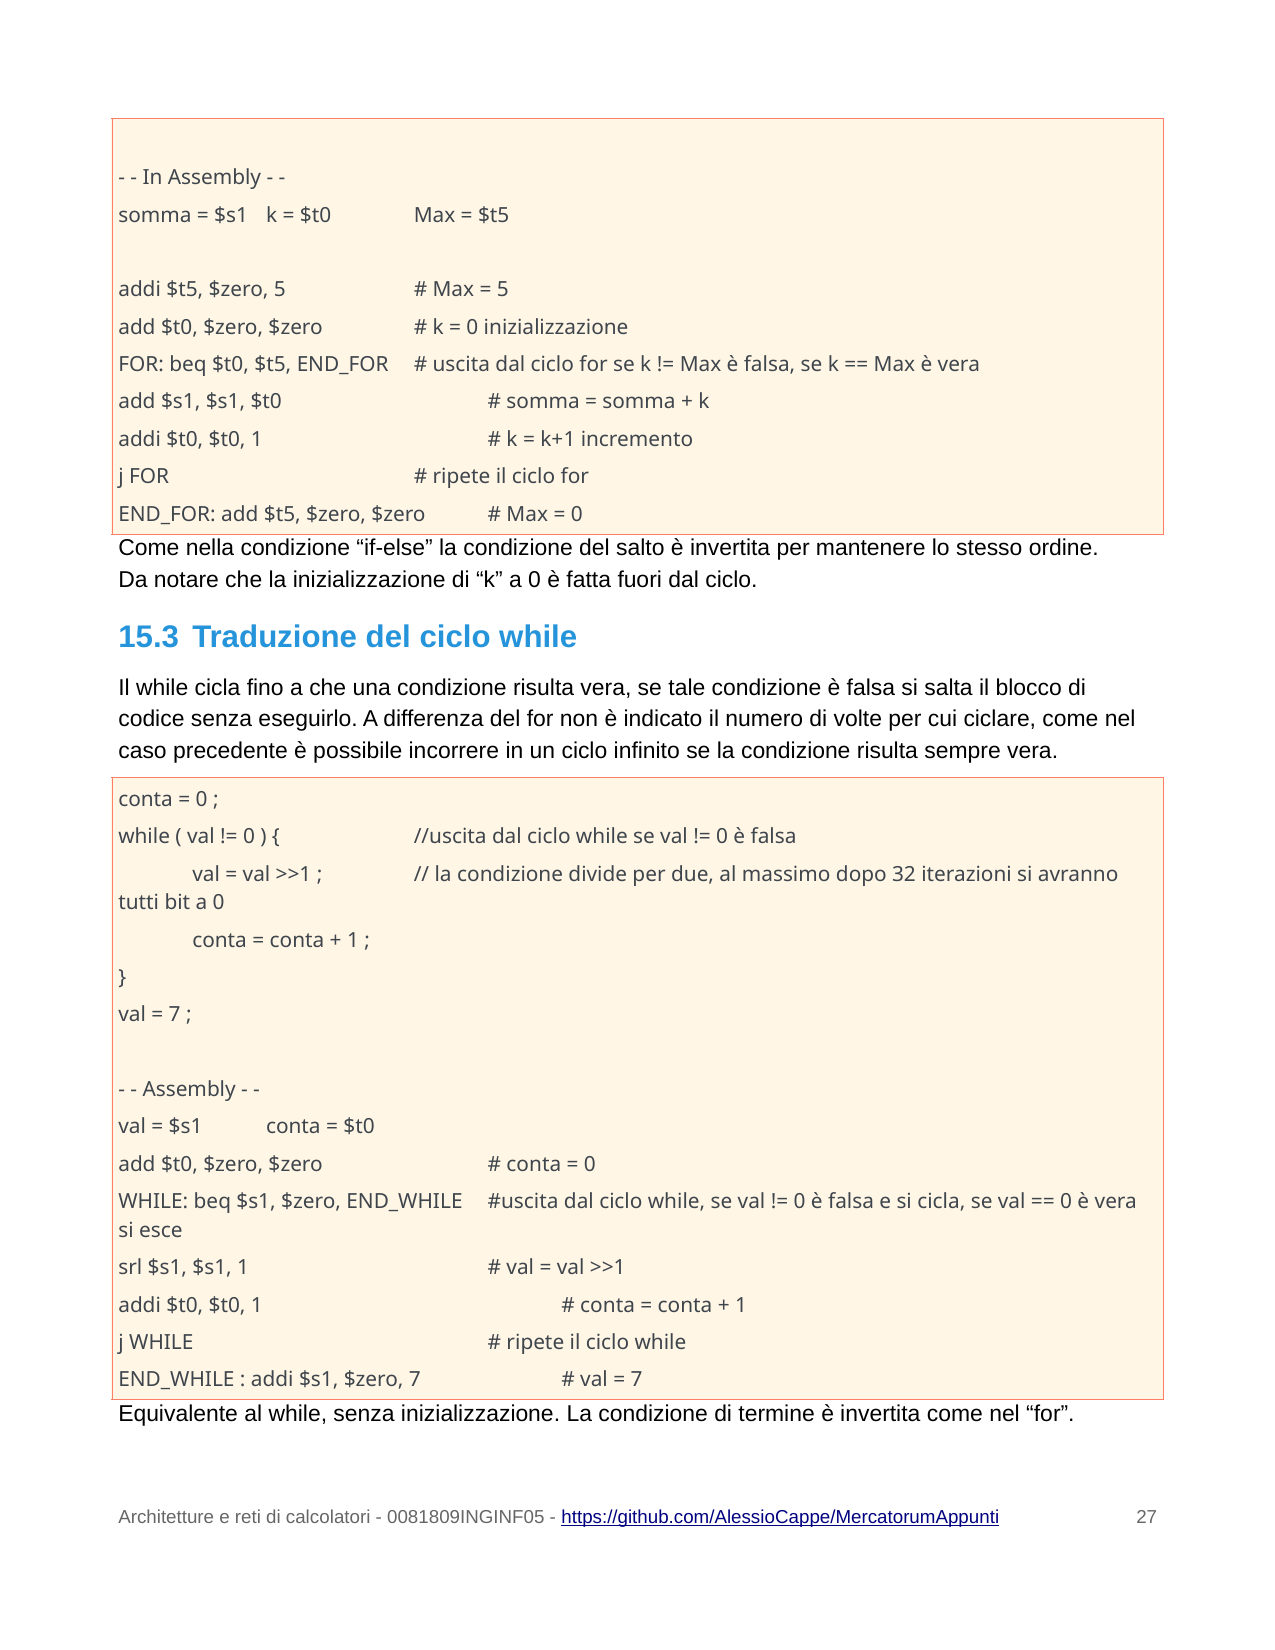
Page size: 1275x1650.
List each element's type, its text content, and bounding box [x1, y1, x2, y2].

text - - In Assembly - - [113, 156, 1163, 191]
text END_FOR: add $t5, $zero, $zero # Max = 0 [113, 492, 1163, 534]
text Il while cicla fino a che una condizione risulta vera, se tale condizione è falsa si salta il blocco di codice senza eseguirlo. A differenza del for non è indicato il numero di volte per cui ciclare, come nel caso precedente è possibile incorrere in un ciclo infinito se la condizione risulta sempre vera. [118, 674, 1157, 763]
text somma = $s1 k = $t0 Max = $t5 [113, 193, 1163, 228]
text conta = conta + 1 ; [113, 918, 1163, 953]
text j FOR # ripete il ciclo for [113, 455, 1163, 490]
text add $t0, $zero, $zero # conta = 0 [113, 1142, 1163, 1177]
text addi $t5, $zero, 5 # Max = 5 [113, 268, 1163, 303]
text while ( val != 0 ) { //uscita dal ciclo while se val != 0 è falsa [113, 815, 1163, 850]
text Come nella condizione “if-else” la condizione del salto è invertita per mantenere lo stesso ordine. [118, 535, 1157, 560]
text WHILE: beq $s1, $zero, END_WHILE #uscita dal ciclo while, se val != 0 è falsa e si cicla, se val == 0 è vera si esce [113, 1180, 1163, 1243]
text val = val >>1 ; // la condizione divide per due, al massimo dopo 32 iterazioni si avranno tutti bit a 0 [113, 852, 1163, 916]
text srl $s1, $s1, 1 # val = val >>1 [113, 1246, 1163, 1281]
text Da notare che la inizializzazione di “k” a 0 è fatta fuori dal ciclo. [118, 566, 1157, 592]
text addi $t0, $t0, 1 # k = k+1 incremento [113, 417, 1163, 452]
subtitle Traduzione del ciclo while [118, 618, 1157, 654]
text FOR: beq $t0, $t5, END_FOR # uscita dal ciclo for se k != Max è falsa, se k == Max è vera [113, 342, 1163, 378]
text addi $t0, $t0, 1 # conta = conta + 1 [113, 1283, 1163, 1318]
text - - Assembly - - [113, 1067, 1163, 1103]
text Equivalente al while, senza inizializzazione. La condizione di termine è invertita come nel “for”. [118, 1400, 1157, 1426]
text } [113, 955, 1163, 991]
text j WHILE # ripete il ciclo while [113, 1320, 1163, 1356]
text add $t0, $zero, $zero # k = 0 inizializzazione [113, 305, 1163, 340]
text val = $s1 conta = $t0 [113, 1105, 1163, 1140]
text add $s1, $s1, $t0 # somma = somma + k [113, 380, 1163, 415]
text END_WHILE : addi $s1, $zero, 7 # val = 7 [113, 1358, 1163, 1399]
text conta = 0 ; [113, 778, 1163, 812]
text val = 7 ; [113, 993, 1163, 1028]
